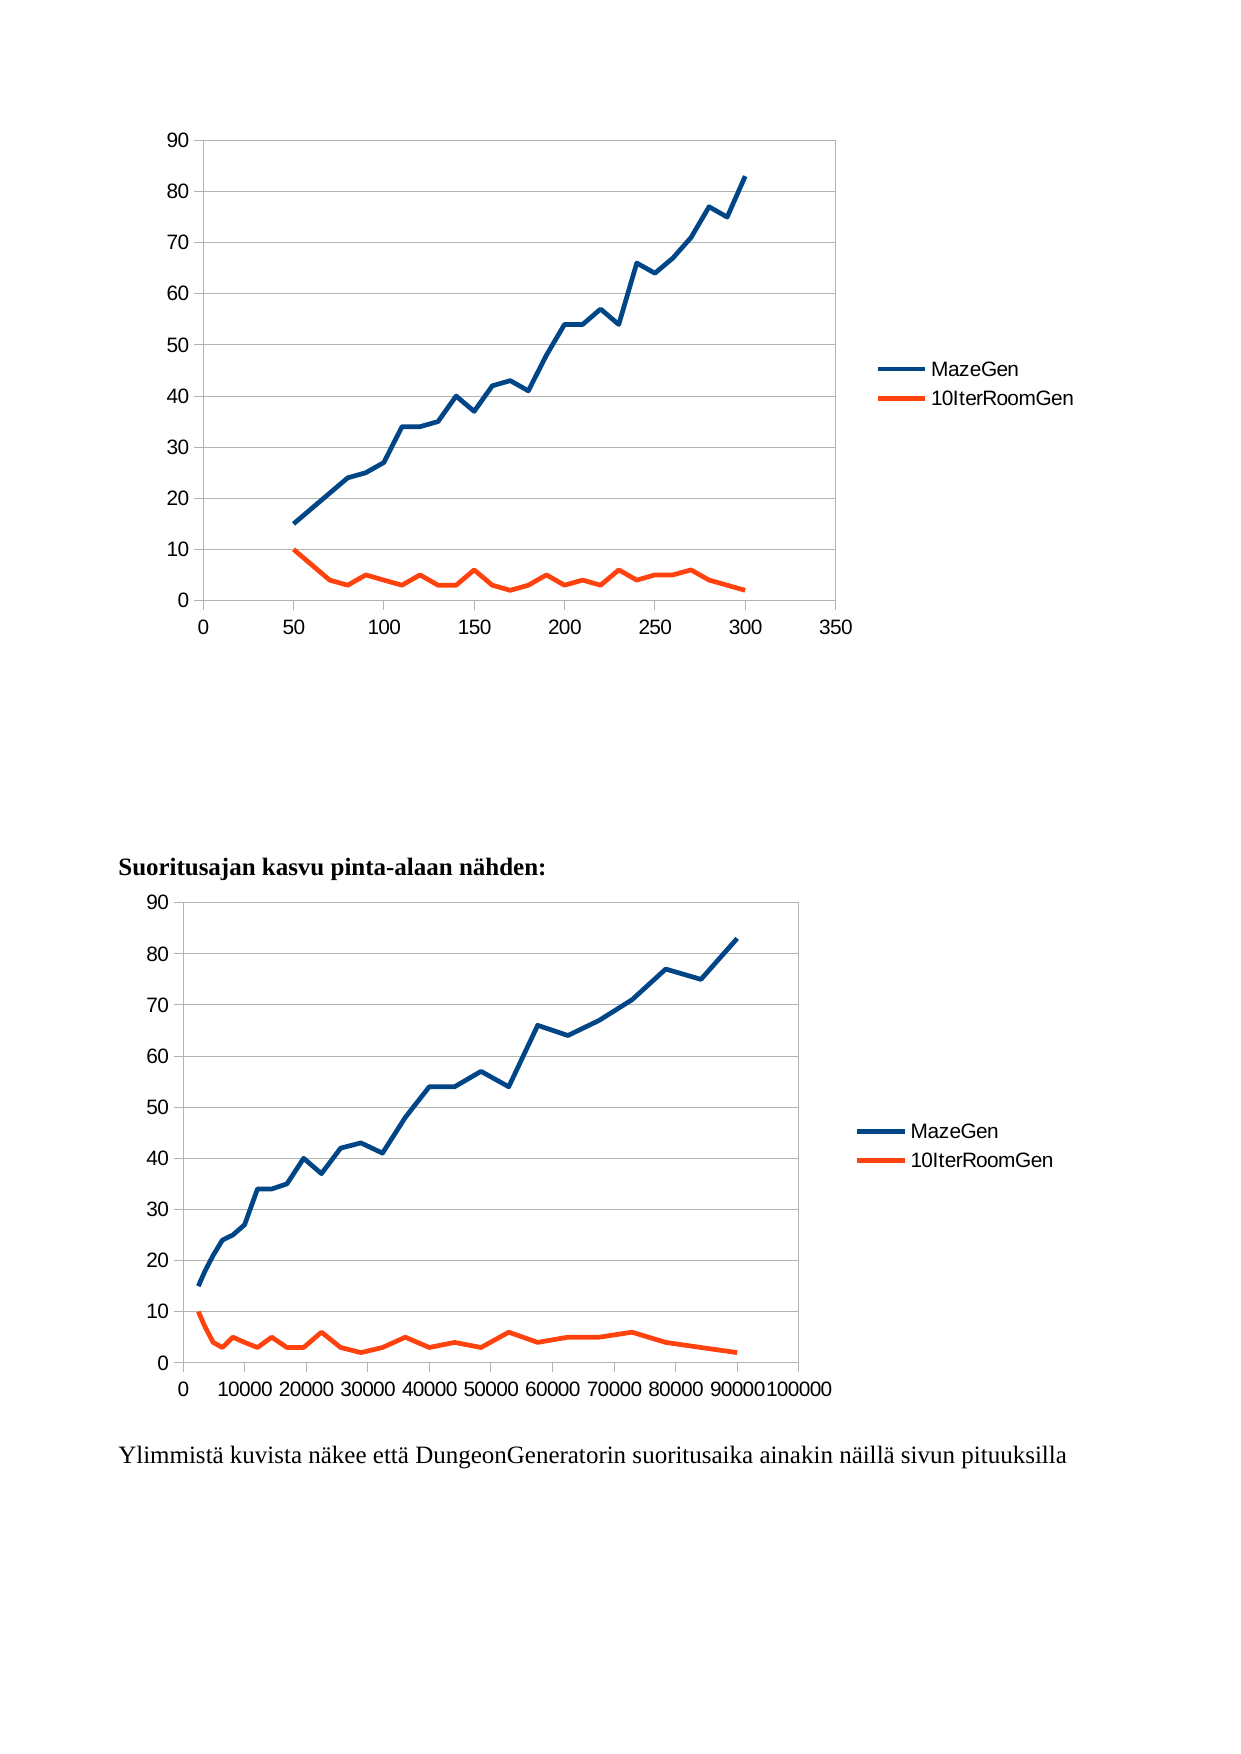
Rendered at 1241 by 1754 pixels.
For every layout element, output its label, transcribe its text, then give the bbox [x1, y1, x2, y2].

text Suoritusajan kasvu pinta-alaan nähden: [118, 852, 1122, 880]
text Ylimmistä kuvista näkee että DungeonGeneratorin suoritusaika ainakin näillä sivun pituuksilla [118, 1440, 1122, 1469]
